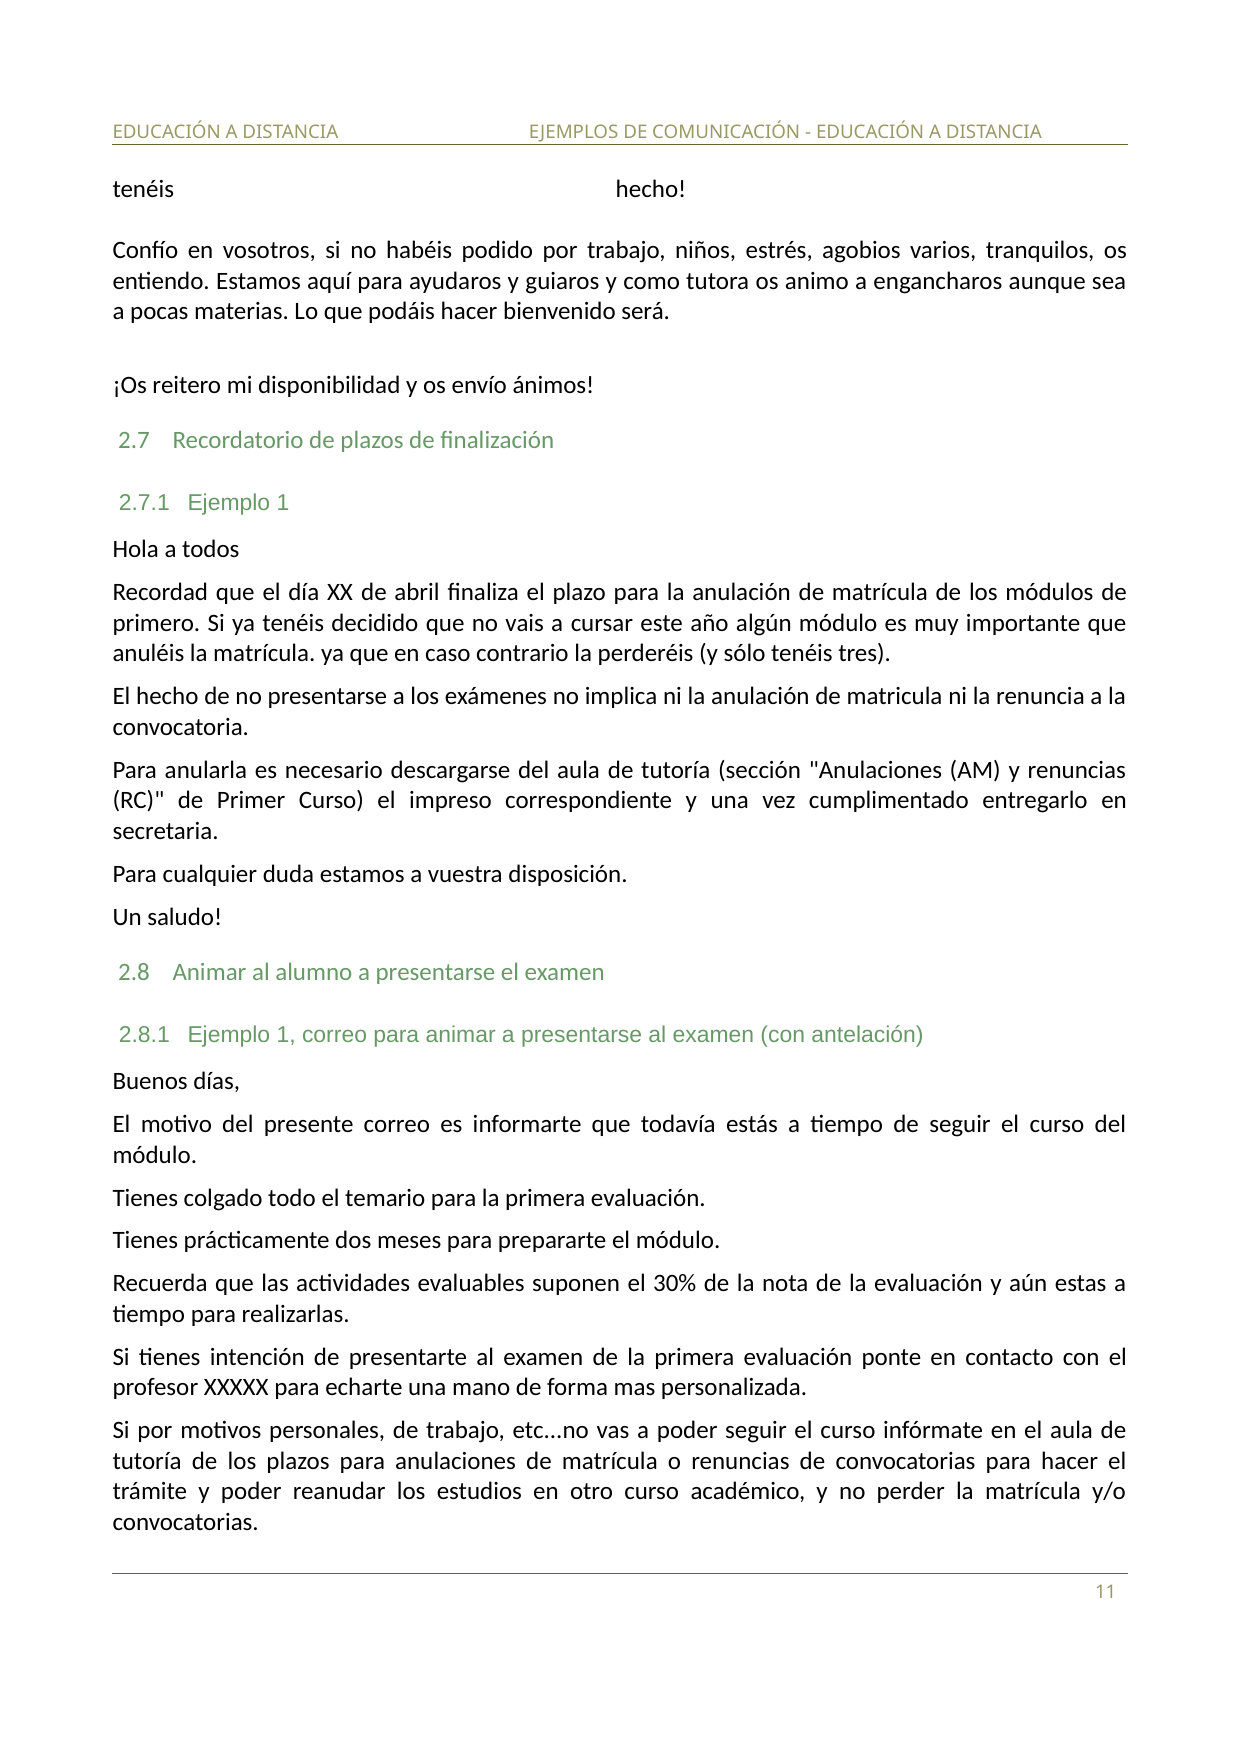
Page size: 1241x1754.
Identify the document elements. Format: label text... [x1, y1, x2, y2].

text El motivo del presente correo es informarte que todavía estás a tiempo de seguir el curso del módulo. [112, 1108, 1128, 1169]
text tenéis hecho! Confío en vosotros, si no habéis podido por trabajo, niños, estrés, agobios varios, tranquilos, os entiendo. Estamos aquí para ayudaros y guiaros y como tutora os animo a engancharos aunque sea a pocas materias. Lo que podáis hacer bienvenido será. [112, 173, 1128, 326]
text Buenos días, [112, 1065, 1128, 1096]
text Un saludo! [112, 901, 1128, 931]
text Tienes colgado todo el temario para la primera evaluación. [112, 1182, 1128, 1212]
text Para cualquier duda estamos a vuestra disposición. [112, 858, 1128, 888]
text Si tienes intención de presentarte al examen de la primera evaluación ponte en contacto con el profesor XXXXX para echarte una mano de forma mas personalizada. [112, 1341, 1128, 1402]
text Recordad que el día XX de abril finaliza el plazo para la anulación de matrícula de los módulos de primero. Si ya tenéis decidido que no vais a cursar este año algún módulo es muy importante que anuléis la matrícula. ya que en caso contrario la perderéis (y sólo tenéis tres). [112, 576, 1128, 668]
subtitle Animar al alumno a presentarse el examen [112, 956, 1128, 987]
subtitle Ejemplo 1, correo para animar a presentarse al examen (con antelación) [112, 1021, 1128, 1047]
text El hecho de no presentarse a los exámenes no implica ni la anulación de matricula ni la renuncia a la convocatoria. [112, 680, 1128, 741]
text Tienes prácticamente dos meses para prepararte el módulo. [112, 1224, 1128, 1255]
text Si por motivos personales, de trabajo, etc...no vas a poder seguir el curso infórmate en el aula de tutoría de los plazos para anulaciones de matrícula o renuncias de convocatorias para hacer el trámite y poder reanudar los estudios en otro curso académico, y no perder la matrícula y/o convocatorias. [112, 1414, 1128, 1536]
subtitle Ejemplo 1 [112, 489, 1128, 515]
text Recuerda que las actividades evaluables suponen el 30% de la nota de la evaluación y aún estas a tiempo para realizarlas. [112, 1267, 1128, 1328]
text Para anularla es necesario descargarse del aula de tutoría (sección "Anulaciones (AM) y renuncias (RC)" de Primer Curso) el impreso correspondiente y una vez cumplimentado entregarlo en secretaria. [112, 754, 1128, 845]
subtitle Recordatorio de plazos de finalización [112, 424, 1128, 455]
text Hola a todos [112, 533, 1128, 564]
text ¡Os reitero mi disponibilidad y os envío ánimos! [112, 338, 1128, 399]
